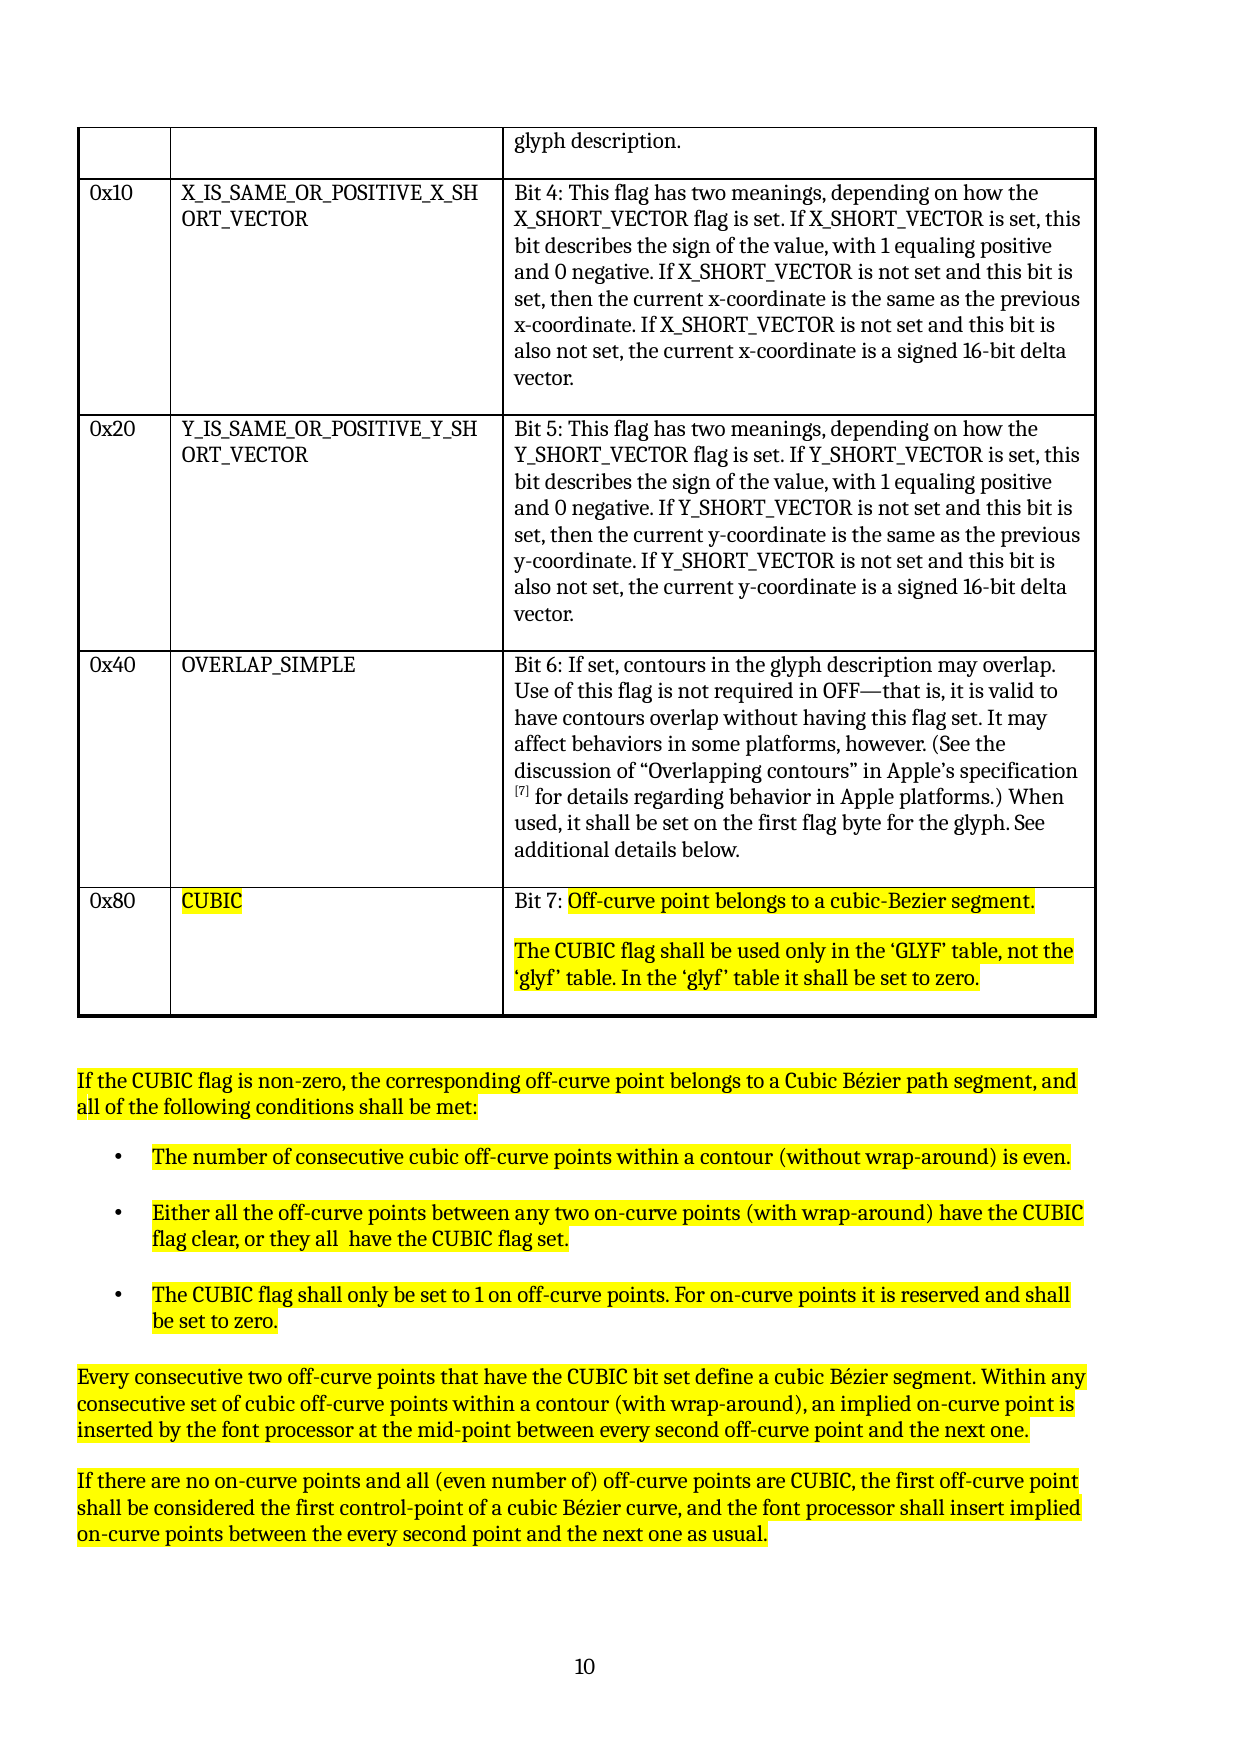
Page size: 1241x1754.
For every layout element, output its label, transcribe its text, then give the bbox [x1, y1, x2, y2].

table_cell Bit 5: This flag has two meanings, depending on how the Y_SHORT_VECTOR flag is set. If Y_SHORT_VECTOR is set, this bit describes the sign of the value, with 1 equaling positive and 0 negative. If Y_SHORT_VECTOR is not set and this bit is set, then the current y-coordinate is the same as the previous y-coordinate. If Y_SHORT_VECTOR is not set and this bit is also not set, the current y-coordinate is a signed 16-bit delta vector. [504, 416, 1094, 650]
list The CUBIC flag shall only be set to 1 on off-curve points. For on-curve points it is reserved and shall be set to zero. [114, 1282, 1093, 1334]
table_cell Bit 7: Off-curve point belongs to a cubic-Bezier segment. The CUBIC flag shall be used only in the ‘GLYF’ table, not the ‘glyf’ table. In the ‘glyf’ table it shall be set to zero. [504, 888, 1094, 1014]
text Every consecutive two off-curve points that have the CUBIC bit set define a cubic Bézier segment. Within any consecutive set of cubic off-curve points within a contour (with wrap-around), an implied on-curve point is inserted by the font processor at the mid-point between every second off-curve point and the next one. [77, 1364, 1093, 1443]
table_cell 0x80 [80, 888, 170, 1014]
table_cell [171, 128, 502, 178]
table_cell Y_IS_SAME_OR_POSITIVE_Y_SHORT_VECTOR [171, 416, 502, 650]
table_cell glyph description. [504, 128, 1094, 178]
table_cell X_IS_SAME_OR_POSITIVE_X_SHORT_VECTOR [171, 180, 502, 414]
table_cell 0x20 [80, 416, 170, 650]
list Either all the off-curve points between any two on-curve points (with wrap-around) have the CUBIC flag clear, or they all have the CUBIC flag set. [114, 1200, 1093, 1252]
table_cell [80, 128, 170, 178]
table_cell CUBIC [171, 888, 502, 1014]
table_cell 0x10 [80, 180, 170, 414]
table_cell OVERLAP_SIMPLE [171, 652, 502, 886]
table_cell Bit 6: If set, contours in the glyph description may overlap. Use of this flag is not required in OFF—that is, it is valid to have contours overlap without having this flag set. It may affect behaviors in some platforms, however. (See the discussion of “Overlapping contours” in Apple’s specification [7] for details regarding behavior in Apple platforms.) When used, it shall be set on the first flag byte for the glyph. See additional details below. [504, 652, 1094, 886]
table_cell Bit 4: This flag has two meanings, depending on how the X_SHORT_VECTOR flag is set. If X_SHORT_VECTOR is set, this bit describes the sign of the value, with 1 equaling positive and 0 negative. If X_SHORT_VECTOR is not set and this bit is set, then the current x-coordinate is the same as the previous x-coordinate. If X_SHORT_VECTOR is not set and this bit is also not set, the current x-coordinate is a signed 16-bit delta vector. [504, 180, 1094, 414]
text If there are no on-curve points and all (even number of) off-curve points are CUBIC, the first off-curve point shall be considered the first control-point of a cubic Bézier curve, and the font processor shall insert implied on-curve points between the every second point and the next one as usual. [77, 1468, 1093, 1547]
table_cell 0x40 [80, 652, 170, 886]
list The number of consecutive cubic off-curve points within a contour (without wrap-around) is even. [114, 1144, 1093, 1170]
text If the CUBIC flag is non-zero, the corresponding off-curve point belongs to a Cubic Bézier path segment, and all of the following conditions shall be met: [77, 1067, 1093, 1120]
